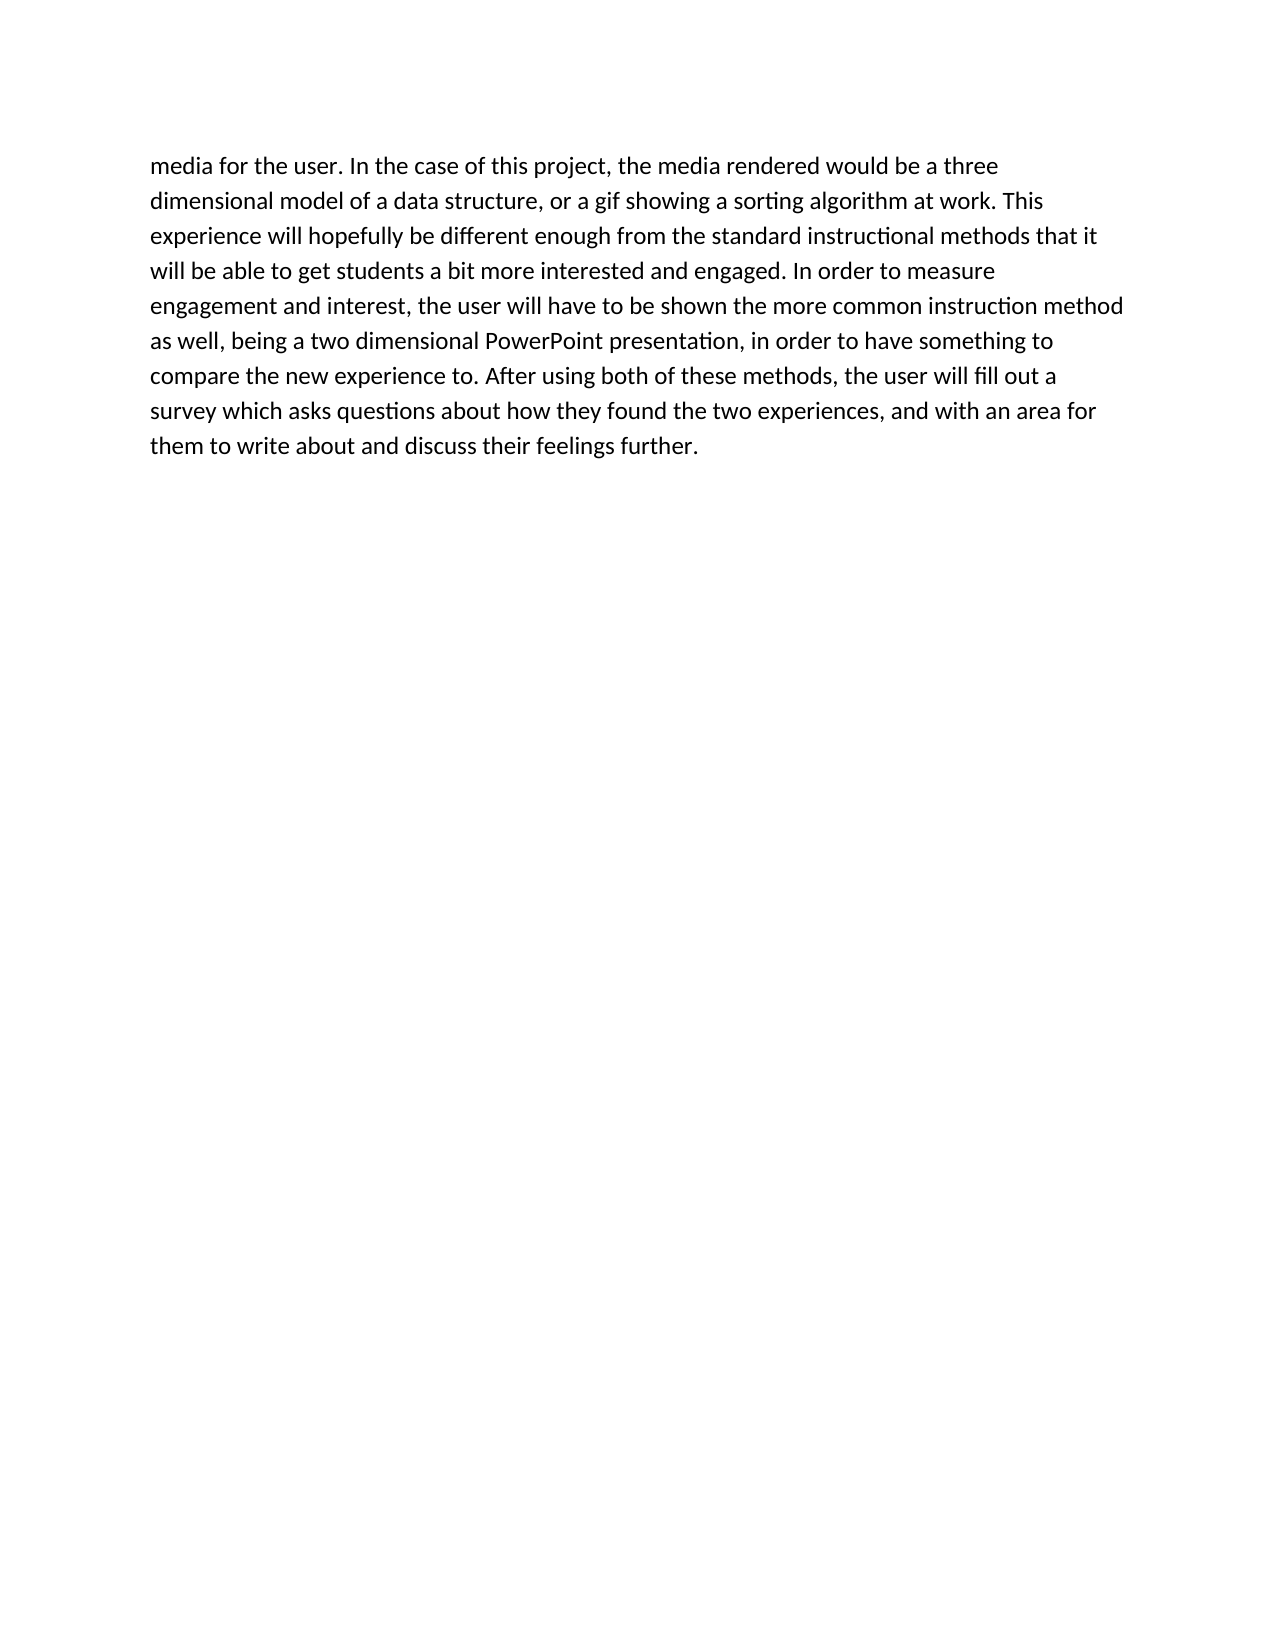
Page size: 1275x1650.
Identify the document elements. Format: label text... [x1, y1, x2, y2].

text media for the user. In the case of this project, the media rendered would be a three dimensional model of a data structure, or a gif showing a sorting algorithm at work. This experience will hopefully be different enough from the standard instructional methods that it will be able to get students a bit more interested and engaged. In order to measure engagement and interest, the user will have to be shown the more common instruction method as well, being a two dimensional PowerPoint presentation, in order to have something to compare the new experience to. After using both of these methods, the user will fill out a survey which asks questions about how they found the two experiences, and with an area for them to write about and discuss their feelings further. [150, 150, 1125, 461]
